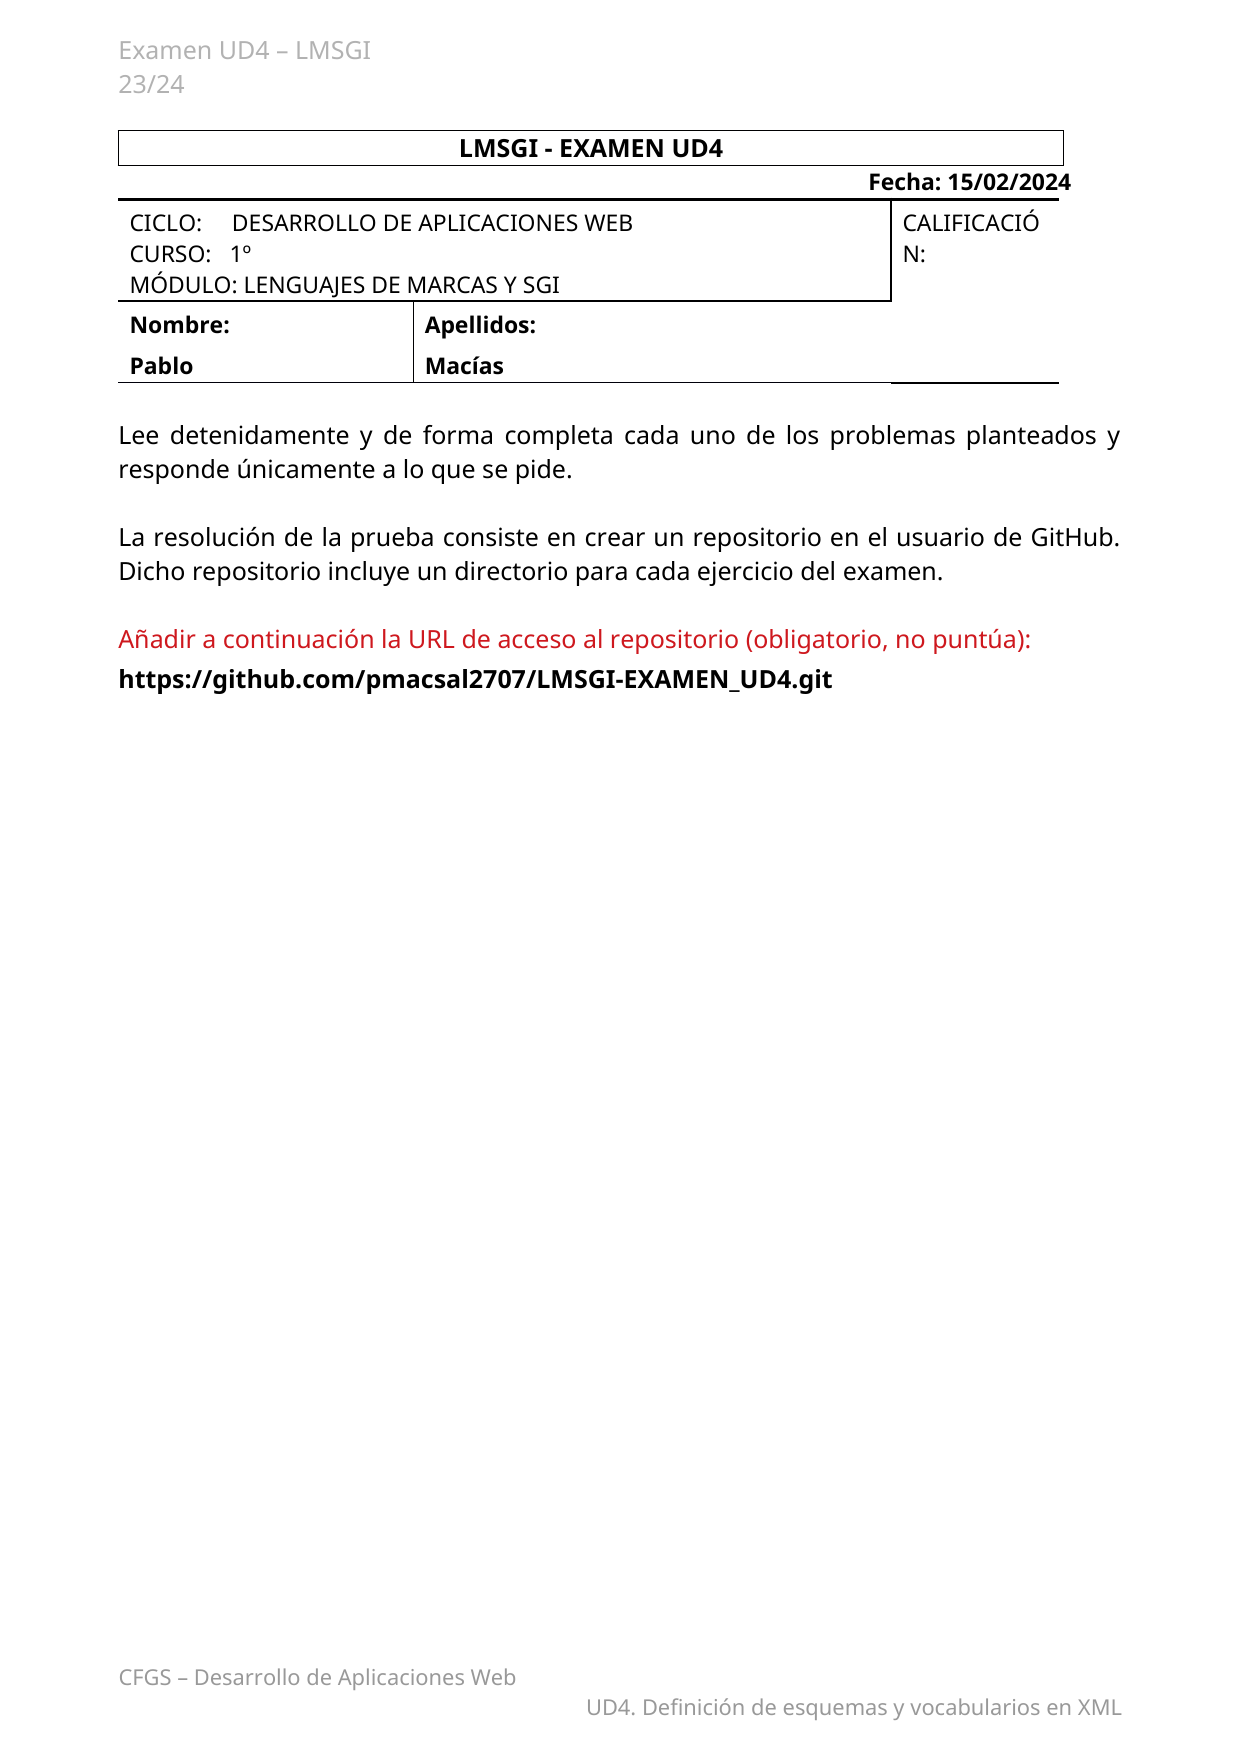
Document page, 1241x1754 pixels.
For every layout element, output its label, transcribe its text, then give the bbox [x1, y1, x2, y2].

table_cell Apellidos: [414, 302, 891, 341]
text Añadir a continuación la URL de acceso al repositorio (obligatorio, no puntúa): [118, 622, 1122, 656]
text https://github.com/pmacsal2707/LMSGI-EXAMEN_UD4.git [118, 662, 1122, 696]
text Lee detenidamente y de forma completa cada uno de los problemas planteados y responde únicamente a lo que se pide. [118, 418, 1122, 486]
table_header LMSGI - EXAMEN UD4 [119, 131, 1063, 165]
table_header CICLO: DESARROLLO DE APLICACIONES WEB CURSO: 1º MÓDULO: LENGUAJES DE MARCAS Y SGI [118, 201, 890, 300]
table_cell Nombre: [118, 302, 413, 341]
text La resolución de la prueba consiste en crear un repositorio en el usuario de GitHub. Dicho repositorio incluye un directorio para cada ejercicio del examen. [118, 520, 1122, 588]
table_header CALIFICACIÓN: [891, 201, 1059, 382]
table_cell Pablo [118, 341, 413, 382]
text Fecha: 15/02/2024 [118, 166, 1122, 197]
table_cell Macías [414, 341, 891, 382]
